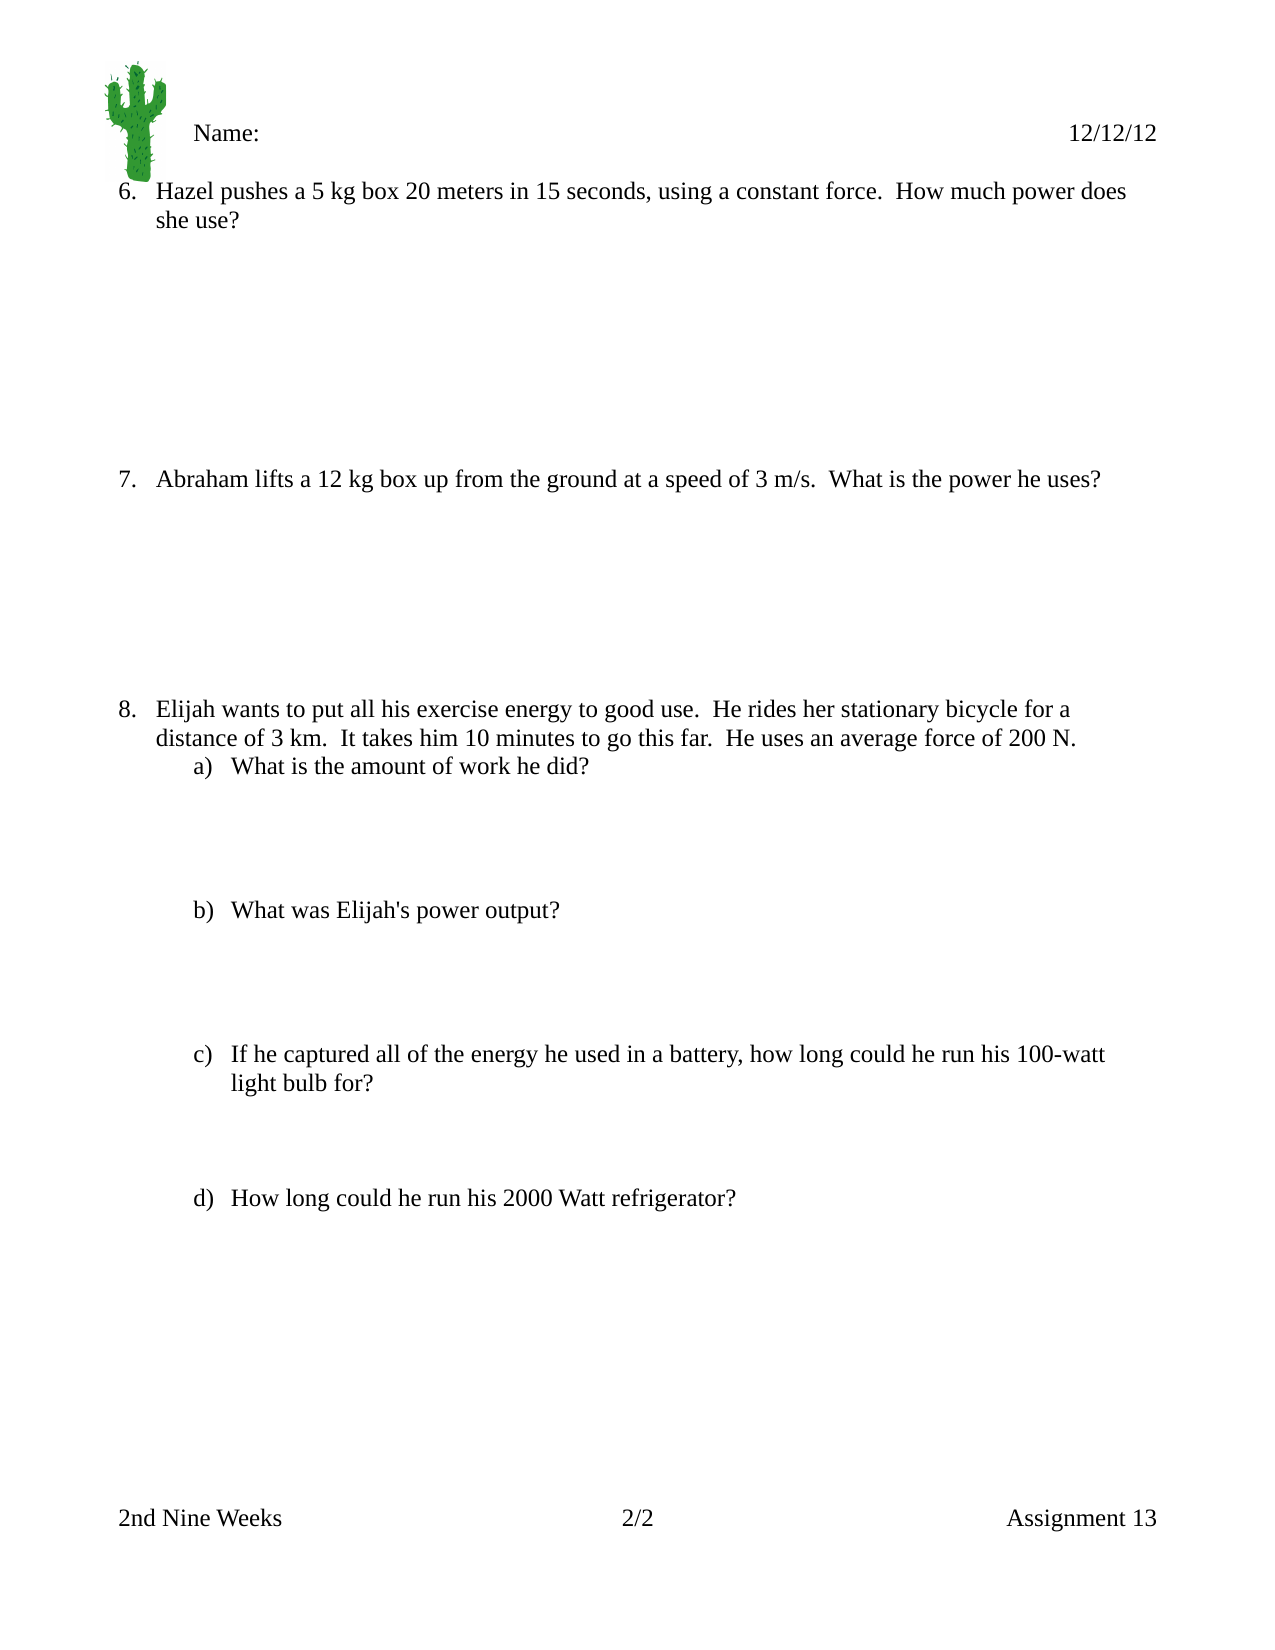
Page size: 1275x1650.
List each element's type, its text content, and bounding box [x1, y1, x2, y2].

list What is the amount of work he did? [193, 751, 1157, 780]
list What was Elijah's power output? [193, 895, 1157, 924]
list Elijah wants to put all his exercise energy to good use. He rides her stationary bicycle for a distance of 3 km. It takes him 10 minutes to go this far. He uses an average force of 200 N. [118, 694, 1157, 751]
picture [104, 61, 167, 182]
list Abraham lifts a 12 kg box up from the ground at a speed of 3 m/s. What is the power he uses? [118, 464, 1157, 493]
list If he captured all of the energy he used in a battery, how long could he run his 100-watt light bulb for? [193, 1039, 1157, 1096]
list Hazel pushes a 5 kg box 20 meters in 15 seconds, using a constant force. How much power does she use? [118, 176, 1157, 234]
list How long could he run his 2000 Watt refrigerator? [193, 1183, 1157, 1211]
